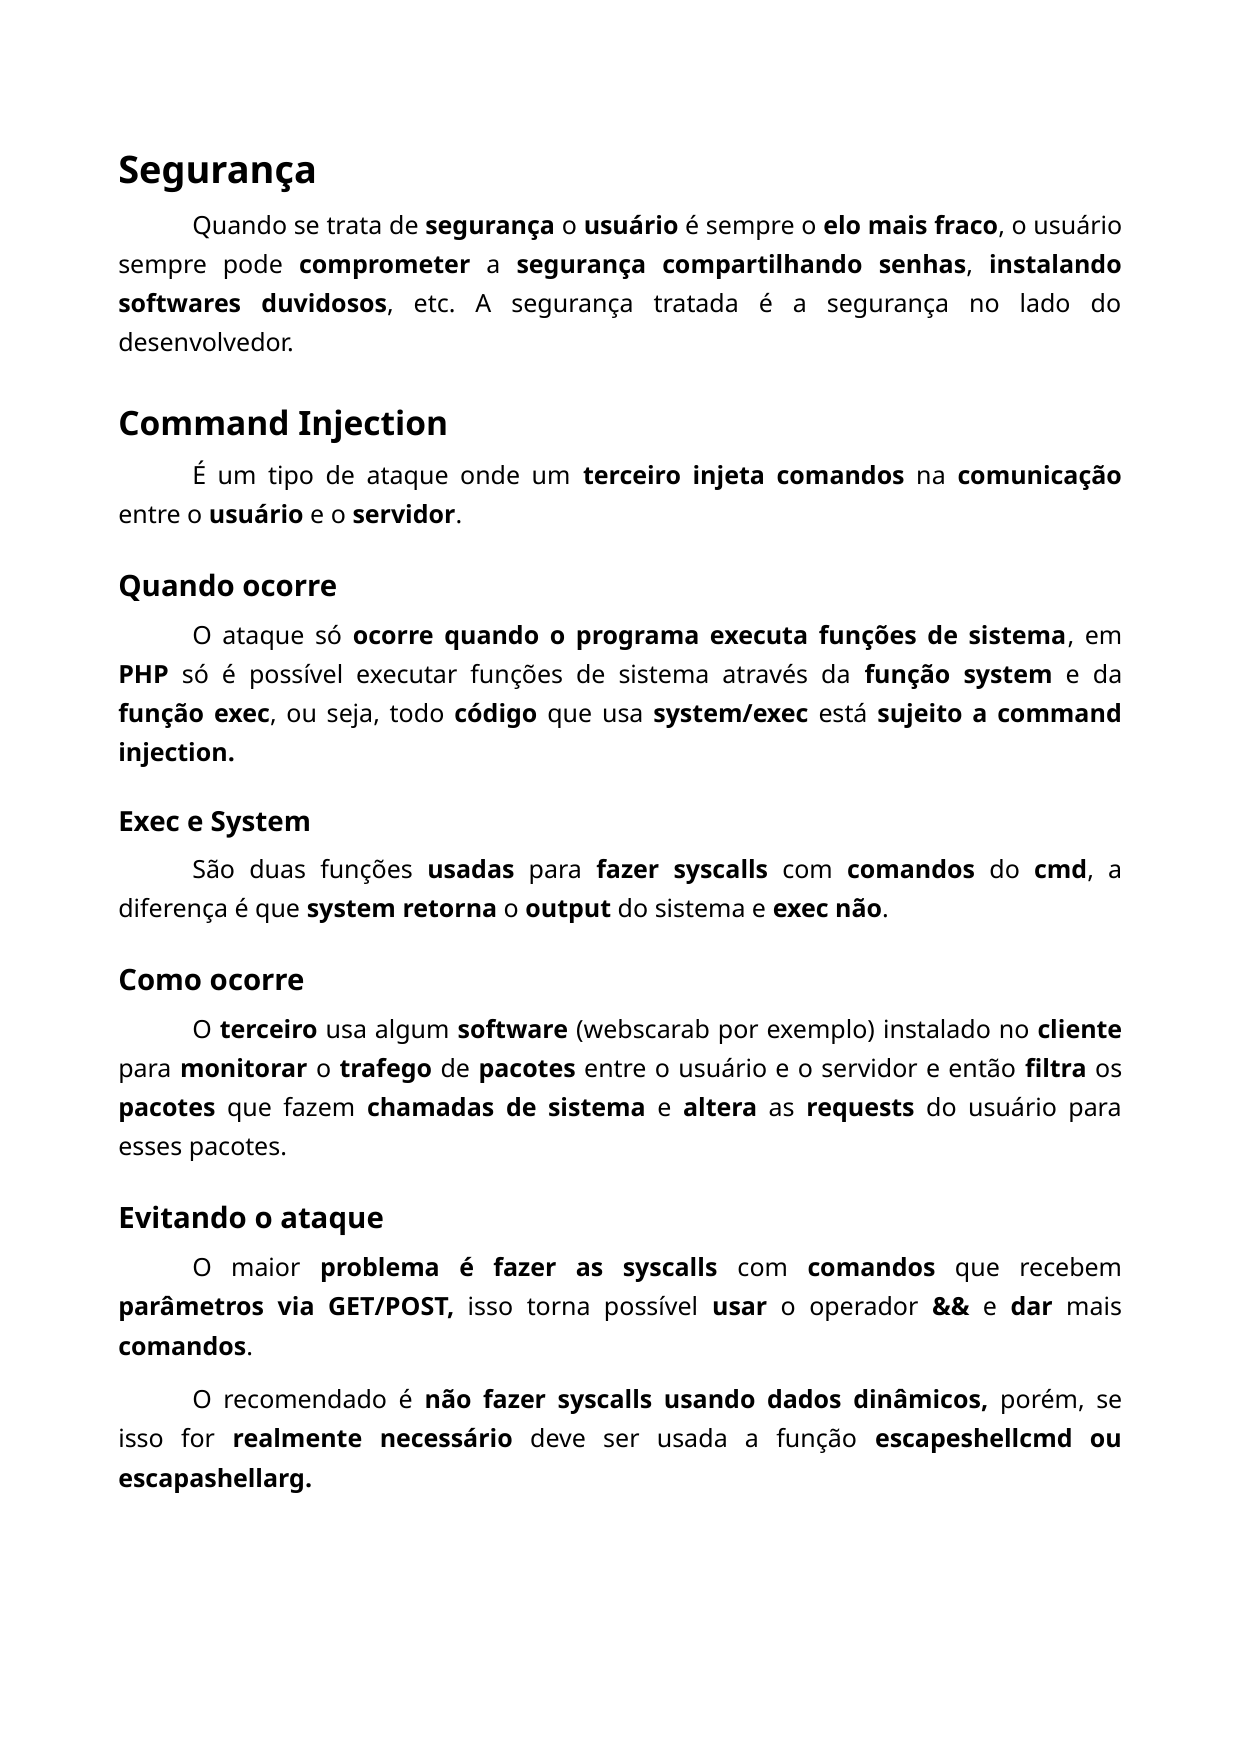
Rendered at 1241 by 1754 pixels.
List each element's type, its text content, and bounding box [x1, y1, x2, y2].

subtitle Command Injection [118, 399, 1122, 445]
text O maior problema é fazer as syscalls com comandos que recebem parâmetros via GET/POST, isso torna possível usar o operador && e dar mais comandos. [118, 1250, 1122, 1362]
subtitle Exec e System [118, 801, 1122, 839]
text É um tipo de ataque onde um terceiro injeta comandos na comunicação entre o usuário e o servidor. [118, 458, 1122, 531]
text São duas funções usadas para fazer syscalls com comandos do cmd, a diferença é que system retorna o output do sistema e exec não. [118, 852, 1122, 925]
text O recomendado é não fazer syscalls usando dados dinâmicos, porém, se isso for realmente necessário deve ser usada a função escapeshellcmd ou escapashellarg. [118, 1382, 1122, 1494]
subtitle Como ocorre [118, 959, 1122, 999]
text O ataque só ocorre quando o programa executa funções de sistema, em PHP só é possível executar funções de sistema através da função system e da função exec, ou seja, todo código que usa system/exec está sujeito a command injection. [118, 618, 1122, 769]
subtitle Segurança [118, 143, 1122, 195]
text O terceiro usa algum software (webscarab por exemplo) instalado no cliente para monitorar o trafego de pacotes entre o usuário e o servidor e então filtra os pacotes que fazem chamadas de sistema e altera as requests do usuário para esses pacotes. [118, 1012, 1122, 1163]
subtitle Evitando o ataque [118, 1197, 1122, 1237]
subtitle Quando ocorre [118, 565, 1122, 605]
text Quando se trata de segurança o usuário é sempre o elo mais fraco, o usuário sempre pode comprometer a segurança compartilhando senhas, instalando softwares duvidosos, etc. A segurança tratada é a segurança no lado do desenvolvedor. [118, 207, 1122, 359]
